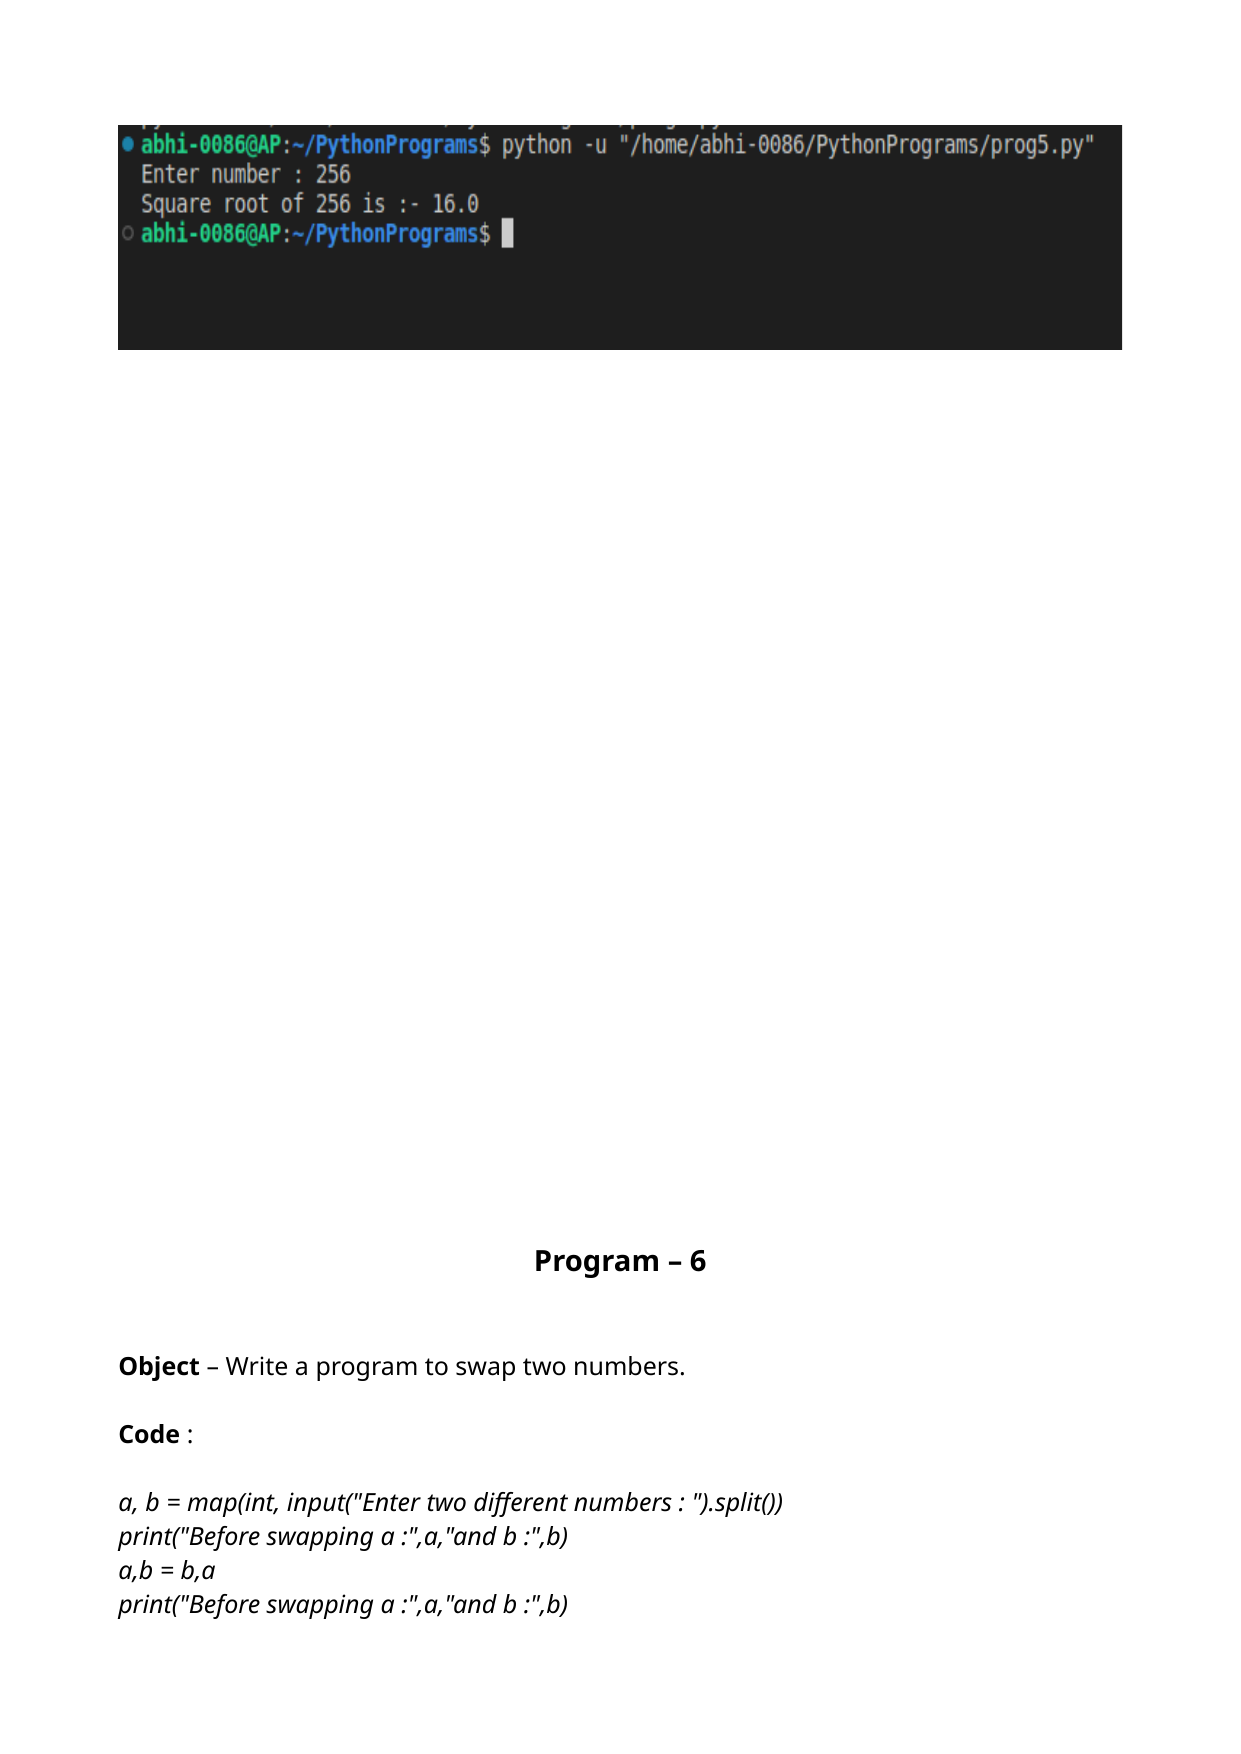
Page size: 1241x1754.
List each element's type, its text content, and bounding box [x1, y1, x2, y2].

text a, b = map(int, input("Enter two different numbers : ").split()) [118, 1484, 1122, 1518]
text print("Before swapping a :",a,"and b :",b) [118, 1518, 1122, 1553]
text print("Before swapping a :",a,"and b :",b) [118, 1587, 1122, 1621]
text Code : [118, 1416, 1122, 1450]
text a,b = b,a [118, 1553, 1122, 1587]
picture [118, 125, 1123, 350]
text Object – Write a program to swap two numbers. [118, 1348, 1122, 1382]
text Program – 6 [118, 1240, 1122, 1280]
